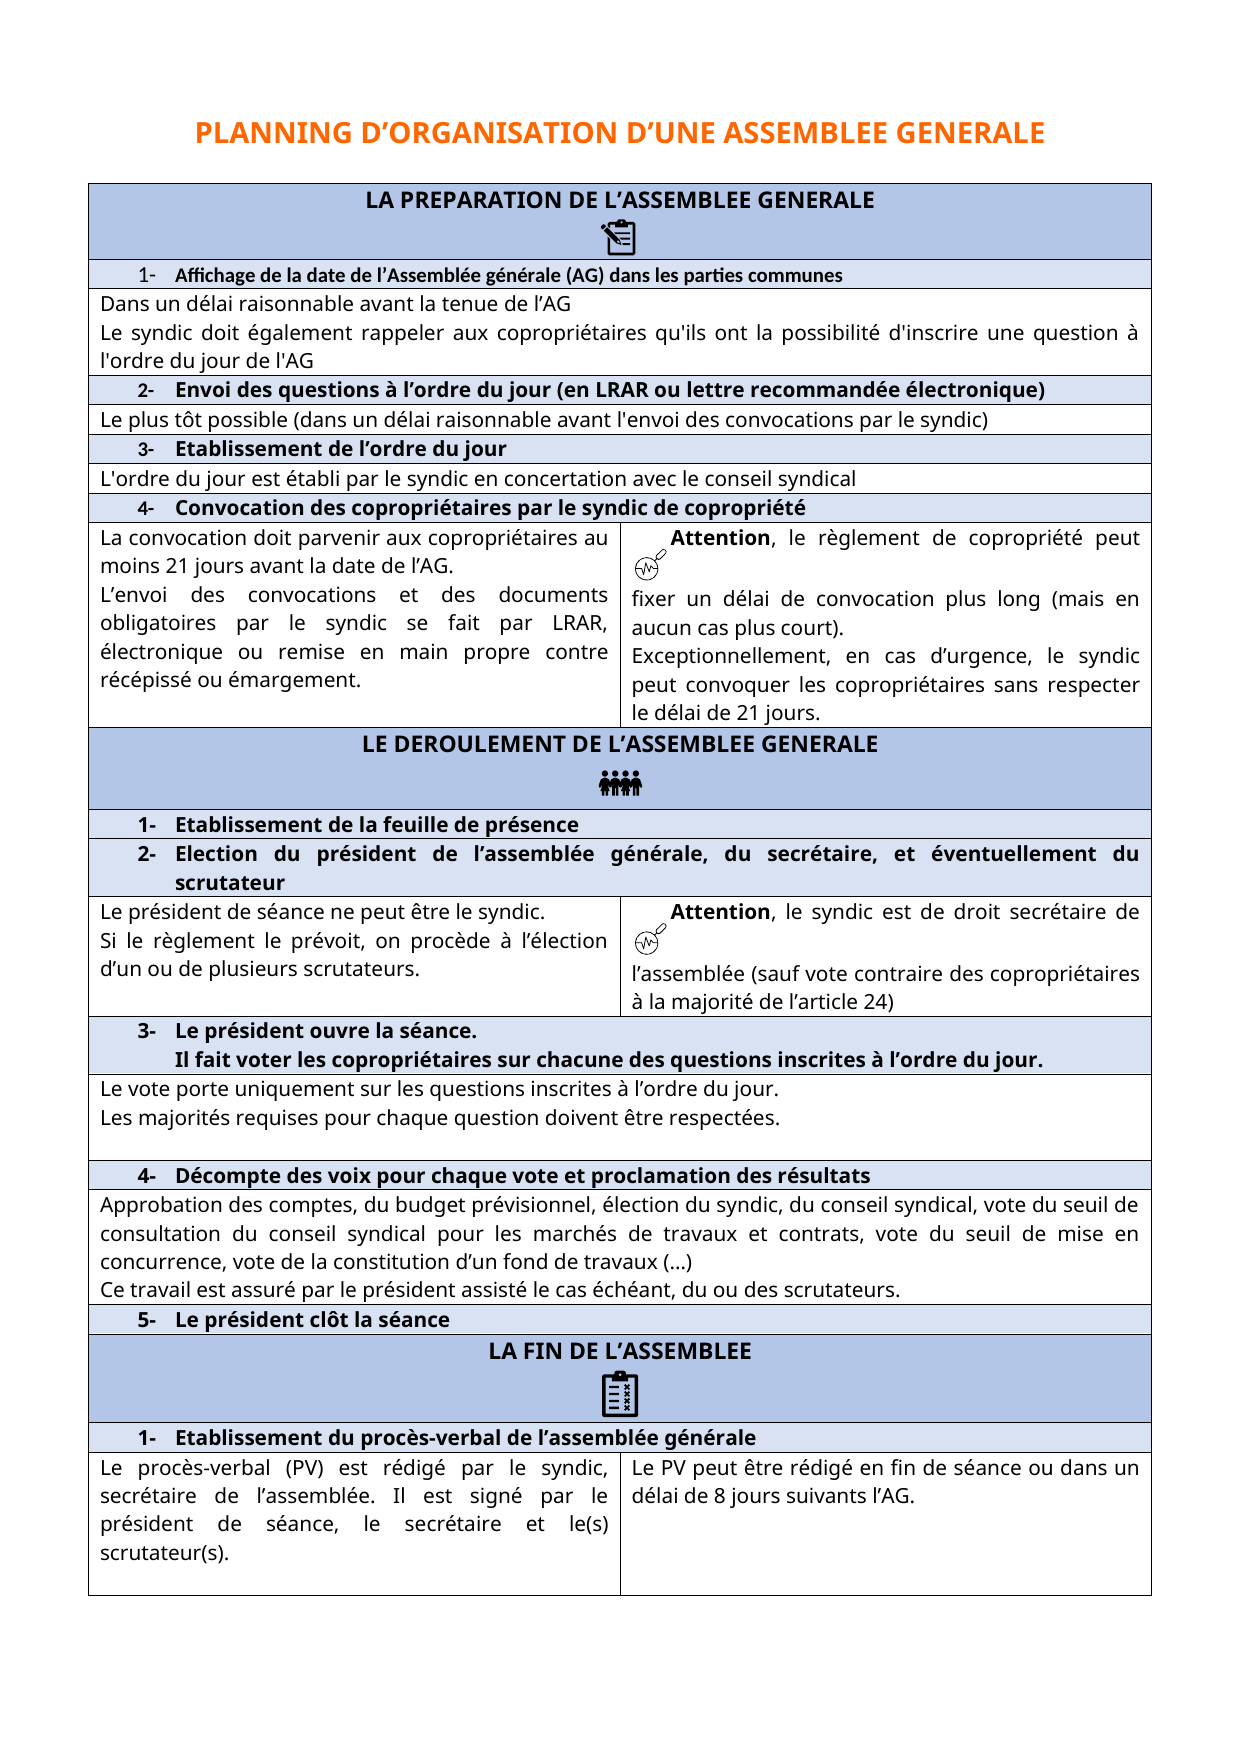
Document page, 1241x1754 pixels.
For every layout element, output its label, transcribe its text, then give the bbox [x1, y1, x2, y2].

table_cell Décompte des voix pour chaque vote et proclamation des résultats [89, 1161, 1151, 1189]
table_cell Le procès-verbal (PV) est rédigé par le syndic, secrétaire de l’assemblée. Il est signé par le président de séance, le secrétaire et le(s) scrutateur(s). [89, 1453, 620, 1595]
table_cell Dans un délai raisonnable avant la tenue de l’AG Le syndic doit également rappeler aux copropriétaires qu'ils ont la possibilité d'inscrire une question à l'ordre du jour de l'AG [89, 289, 1151, 374]
table_cell Le vote porte uniquement sur les questions inscrites à l’ordre du jour. Les majorités requises pour chaque question doivent être respectées. [89, 1075, 1151, 1160]
table_cell Etablissement du procès-verbal de l’assemblée générale [89, 1423, 1151, 1452]
table_cell La convocation doit parvenir aux copropriétaires au moins 21 jours avant la date de l’AG. L’envoi des convocations et des documents obligatoires par le syndic se fait par LRAR, électronique ou remise en main propre contre récépissé ou émargement. [89, 523, 620, 727]
table_cell Approbation des comptes, du budget prévisionnel, élection du syndic, du conseil syndical, vote du seuil de consultation du conseil syndical pour les marchés de travaux et contrats, vote du seuil de mise en concurrence, vote de la constitution d’un fond de travaux (…) Ce travail est assuré par le président assisté le cas échéant, du ou des scrutateurs. [89, 1190, 1151, 1304]
table_cell Le plus tôt possible (dans un délai raisonnable avant l'envoi des convocations par le syndic) [89, 405, 1151, 433]
table_cell L'ordre du jour est établi par le syndic en concertation avec le conseil syndical [89, 464, 1151, 492]
table_cell Le PV peut être rédigé en fin de séance ou dans un délai de 8 jours suivants l’AG. [621, 1453, 1151, 1595]
table_cell Convocation des copropriétaires par le syndic de copropriété [89, 494, 1151, 522]
table_cell Etablissement de l’ordre du jour [89, 435, 1151, 463]
table_cell Le président ouvre la séance. Il fait voter les copropriétaires sur chacune des questions inscrites à l’ordre du jour. [89, 1017, 1151, 1073]
table_cell Election du président de l’assemblée générale, du secrétaire, et éventuellement du scrutateur [89, 839, 1151, 896]
table_header LA PREPARATION DE L’ASSEMBLEE GENERALE [89, 184, 1151, 259]
table_cell Envoi des questions à l’ordre du jour (en LRAR ou lettre recommandée électronique) [89, 376, 1151, 404]
table_cell Attention, le syndic est de droit secrétaire de l’assemblée (sauf vote contraire des copropriétaires à la majorité de l’article 24) [621, 897, 1151, 1016]
table_cell Le président de séance ne peut être le syndic. Si le règlement le prévoit, on procède à l’élection d’un ou de plusieurs scrutateurs. [89, 897, 620, 1016]
table_cell LA FIN DE L’ASSEMBLEE [89, 1335, 1151, 1422]
table_cell Le président clôt la séance [89, 1305, 1151, 1333]
table_cell Affichage de la date de l’Assemblée générale (AG) dans les parties communes [89, 260, 1151, 288]
table_cell Attention, le règlement de copropriété peut fixer un délai de convocation plus long (mais en aucun cas plus court). Exceptionnellement, en cas d’urgence, le syndic peut convoquer les copropriétaires sans respecter le délai de 21 jours. [621, 523, 1151, 727]
table_cell Etablissement de la feuille de présence [89, 810, 1151, 838]
table_cell LE DEROULEMENT DE L’ASSEMBLEE GENERALE [89, 728, 1151, 809]
text PLANNING D’ORGANISATION D’UNE ASSEMBLEE GENERALE [112, 112, 1128, 152]
